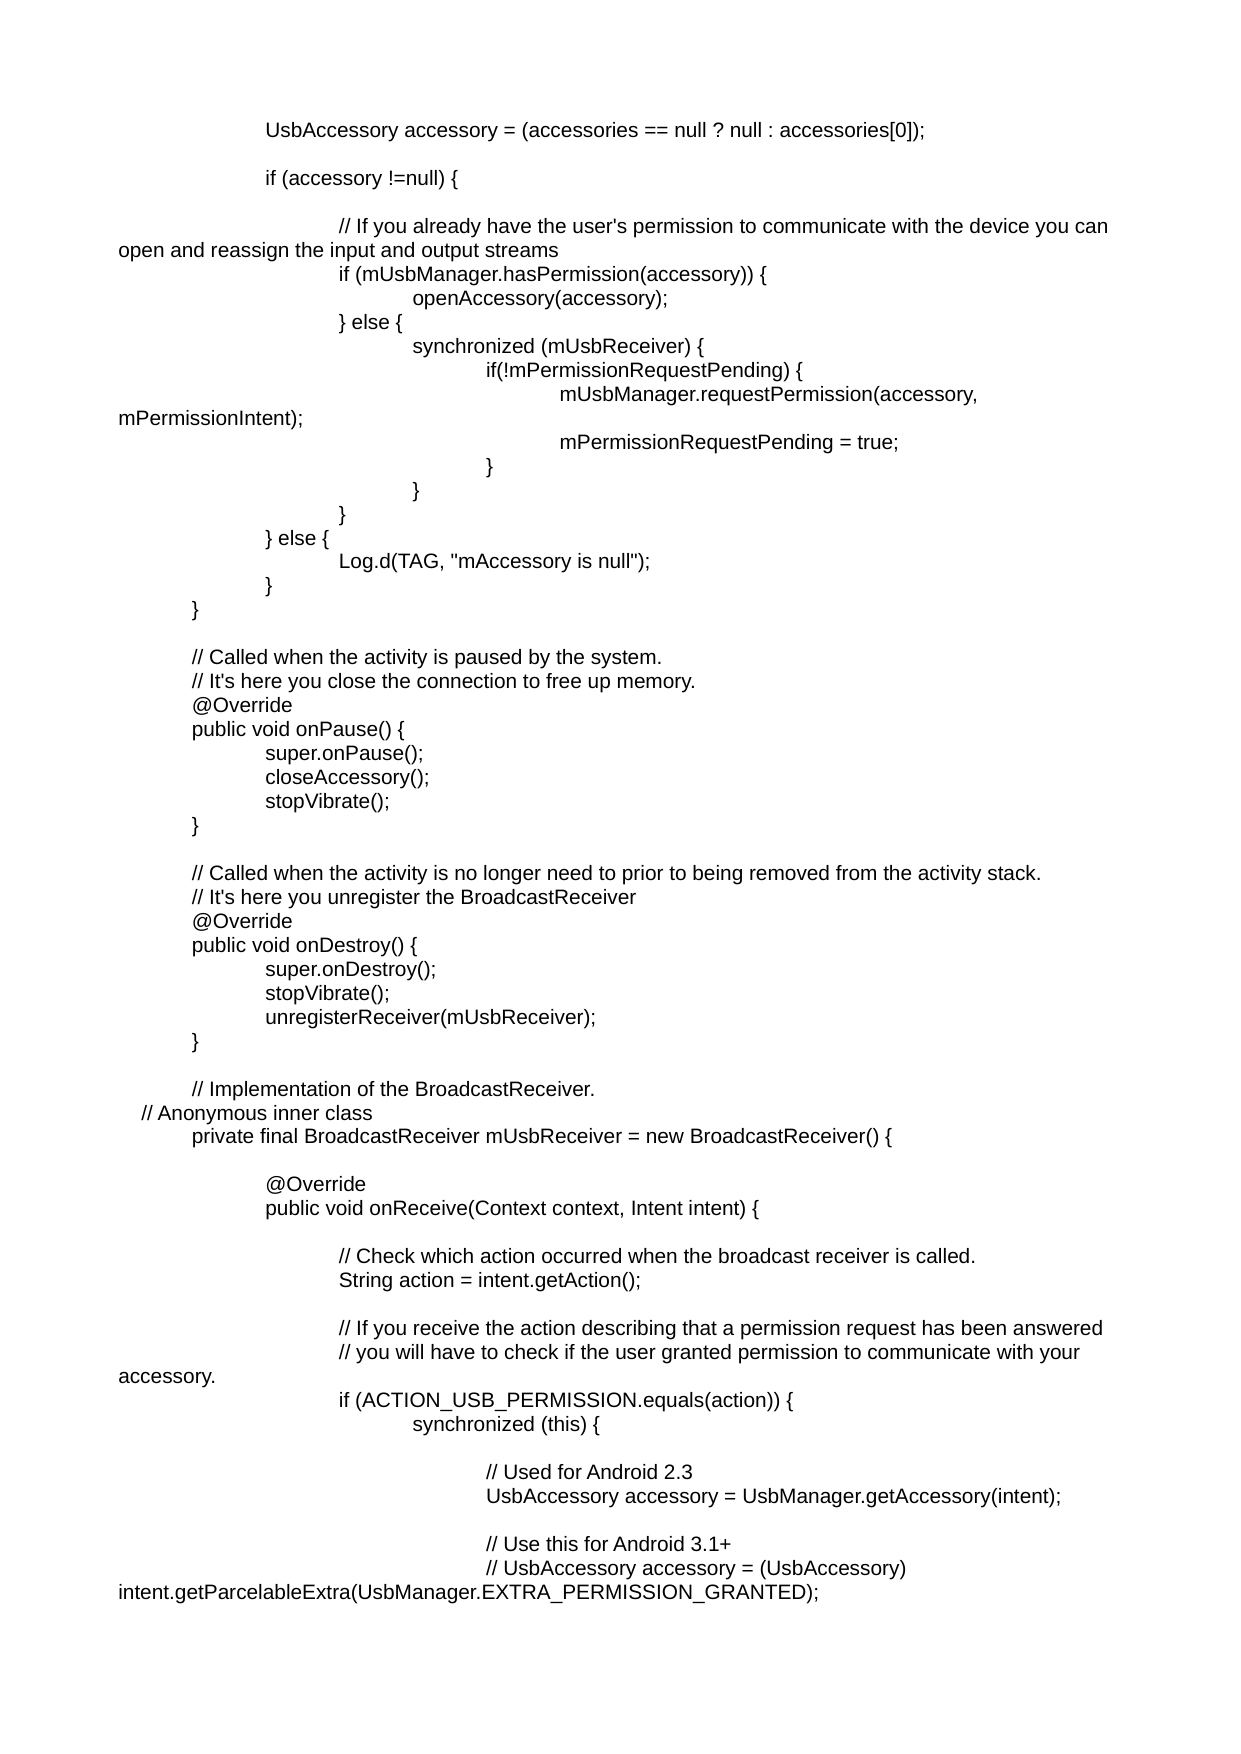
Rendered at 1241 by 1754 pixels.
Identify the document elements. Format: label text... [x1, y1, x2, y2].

text // Called when the activity is paused by the system. [118, 645, 1122, 669]
text UsbAccessory accessory = UsbManager.getAccessory(intent); [118, 1484, 1122, 1508]
text @Override [118, 693, 1122, 717]
text public void onReceive(Context context, Intent intent) { [118, 1196, 1122, 1220]
text String action = intent.getAction(); [118, 1268, 1122, 1292]
text openAccessory(accessory); [118, 286, 1122, 310]
text super.onPause(); [118, 741, 1122, 765]
text @Override [118, 1172, 1122, 1196]
text // Use this for Android 3.1+ [118, 1532, 1122, 1556]
text private final BroadcastReceiver mUsbReceiver = new BroadcastReceiver() { [118, 1124, 1122, 1148]
text // It's here you close the connection to free up memory. [118, 669, 1122, 693]
text // Check which action occurred when the broadcast receiver is called. [118, 1244, 1122, 1268]
text public void onDestroy() { [118, 933, 1122, 957]
text mUsbManager.requestPermission(accessory, mPermissionIntent); [118, 382, 1122, 429]
text // If you receive the action describing that a permission request has been answered [118, 1316, 1122, 1340]
text } else { [118, 525, 1122, 549]
text // Implementation of the BroadcastReceiver. [118, 1076, 1122, 1100]
text // Called when the activity is no longer need to prior to being removed from the activity stack. [118, 861, 1122, 885]
text // you will have to check if the user granted permission to communicate with your accessory. [118, 1340, 1122, 1388]
text Log.d(TAG, "mAccessory is null"); [118, 549, 1122, 573]
text if (accessory !=null) { [118, 166, 1122, 190]
text unregisterReceiver(mUsbReceiver); [118, 1004, 1122, 1028]
text } [118, 597, 1122, 621]
text if (mUsbManager.hasPermission(accessory)) { [118, 262, 1122, 286]
text } [118, 573, 1122, 597]
text } [118, 453, 1122, 477]
text stopVibrate(); [118, 981, 1122, 1004]
text mPermissionRequestPending = true; [118, 429, 1122, 453]
text } else { [118, 310, 1122, 334]
text // Anonymous inner class [118, 1100, 1122, 1124]
text public void onPause() { [118, 717, 1122, 741]
text // If you already have the user's permission to communicate with the device you can open and reassign the input and output streams [118, 214, 1122, 262]
text synchronized (this) { [118, 1412, 1122, 1436]
text stopVibrate(); [118, 789, 1122, 813]
text // UsbAccessory accessory = (UsbAccessory) intent.getParcelableExtra(UsbManager.EXTRA_PERMISSION_GRANTED); [118, 1556, 1122, 1603]
text // It's here you unregister the BroadcastReceiver [118, 885, 1122, 909]
text } [118, 813, 1122, 837]
text } [118, 501, 1122, 525]
text if (ACTION_USB_PERMISSION.equals(action)) { [118, 1388, 1122, 1412]
text closeAccessory(); [118, 765, 1122, 789]
text } [118, 1028, 1122, 1052]
text UsbAccessory accessory = (accessories == null ? null : accessories[0]); [118, 118, 1122, 142]
text @Override [118, 909, 1122, 933]
text // Used for Android 2.3 [118, 1460, 1122, 1484]
text } [118, 477, 1122, 501]
text if(!mPermissionRequestPending) { [118, 358, 1122, 382]
text synchronized (mUsbReceiver) { [118, 334, 1122, 358]
text super.onDestroy(); [118, 957, 1122, 981]
